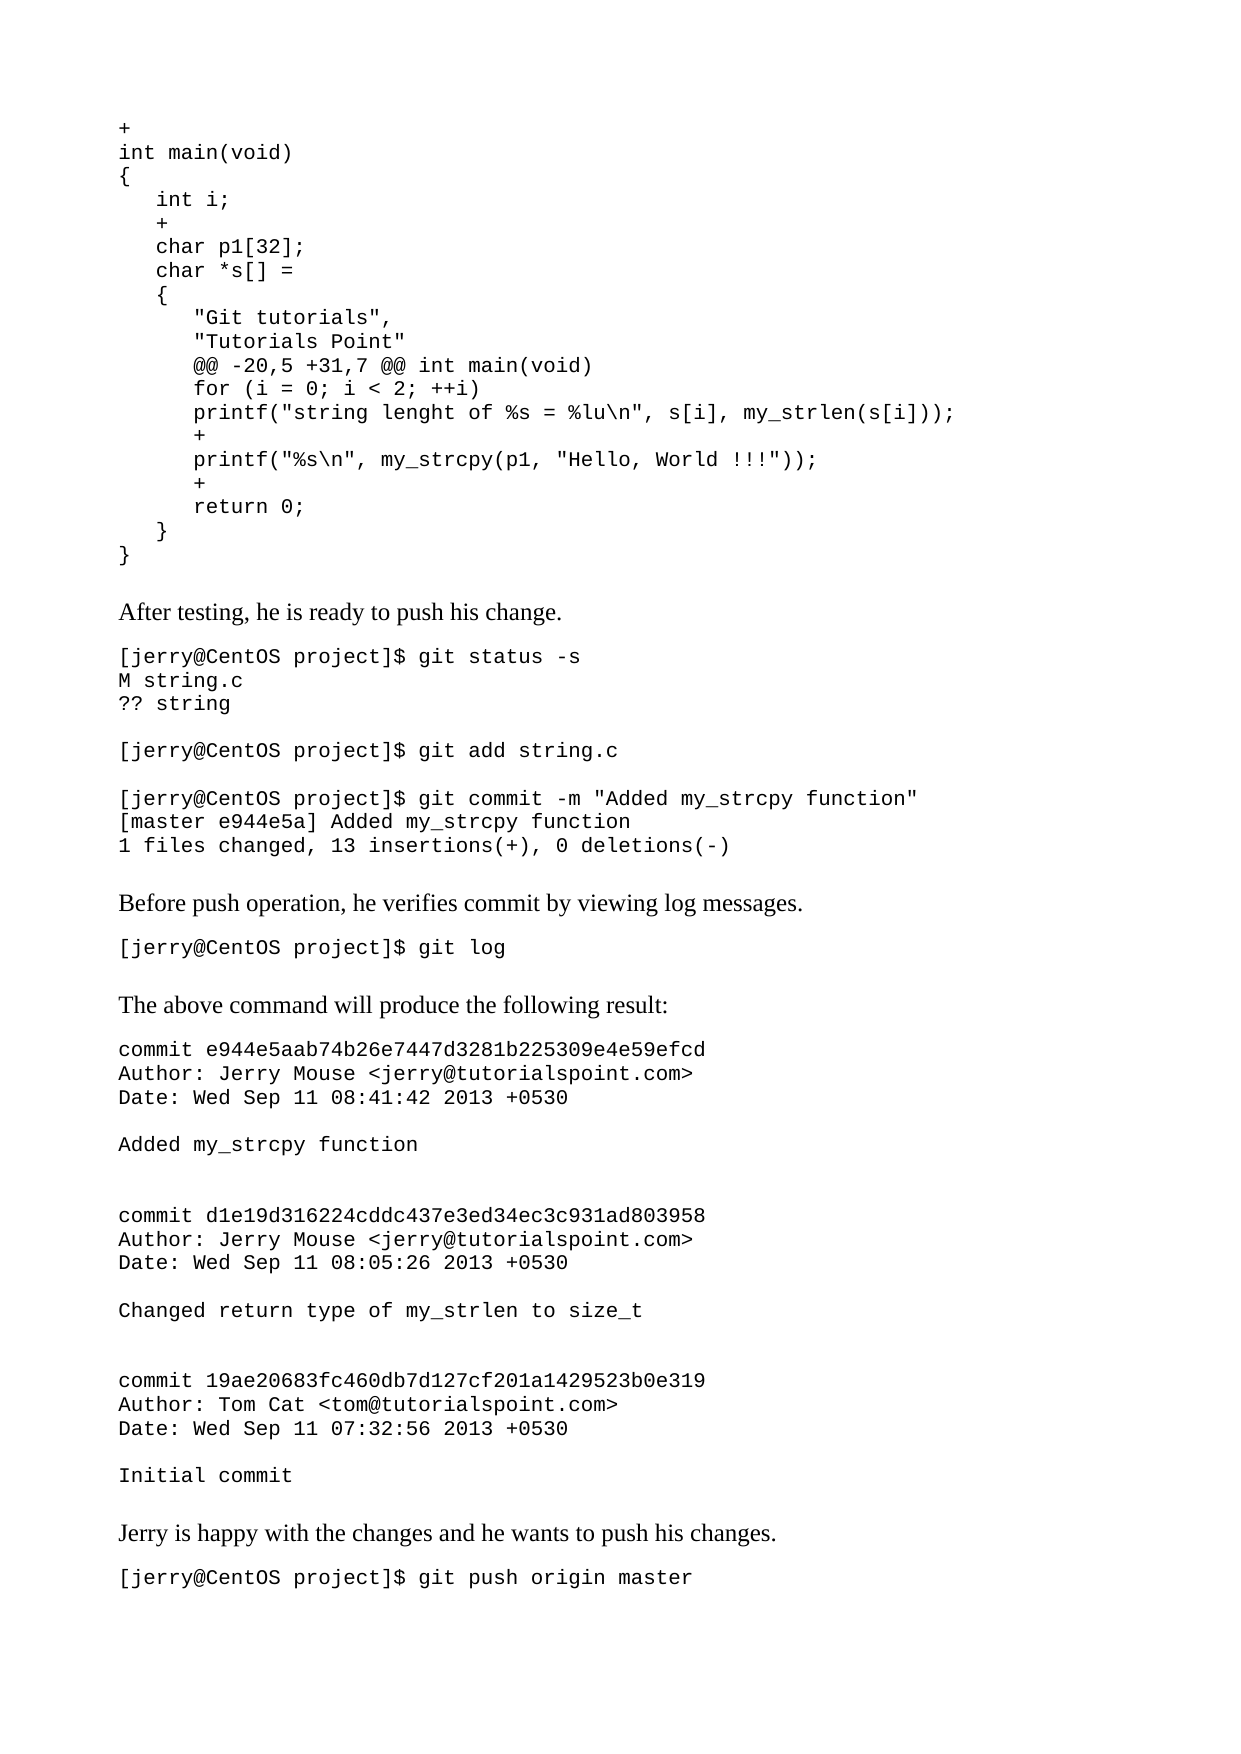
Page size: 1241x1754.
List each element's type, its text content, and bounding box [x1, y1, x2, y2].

text + [118, 426, 1122, 449]
text Added my_strcpy function [118, 1134, 1122, 1158]
text "Tutorials Point" [118, 331, 1122, 354]
text [jerry@CentOS project]$ git commit -m "Added my_strcpy function" [118, 788, 1122, 811]
text The above command will produce the following result: [118, 990, 1122, 1019]
text + [118, 118, 1122, 142]
text Jerry is happy with the changes and he wants to push his changes. [118, 1518, 1122, 1547]
text Changed return type of my_strlen to size_t [118, 1299, 1122, 1323]
text [master e944e5a] Added my_strcpy function [118, 811, 1122, 835]
text [jerry@CentOS project]$ git push origin master [118, 1567, 1122, 1591]
text [jerry@CentOS project]$ git status -s [118, 646, 1122, 669]
text Date: Wed Sep 11 08:05:26 2013 +0530 [118, 1252, 1122, 1276]
text After testing, he is ready to push his change. [118, 597, 1122, 626]
text Author: Jerry Mouse <jerry@tutorialspoint.com> [118, 1063, 1122, 1087]
text commit 19ae20683fc460db7d127cf201a1429523b0e319 [118, 1371, 1122, 1394]
text { [118, 165, 1122, 189]
text int main(void) [118, 142, 1122, 165]
text Initial commit [118, 1465, 1122, 1489]
text char p1[32]; [118, 236, 1122, 260]
text Before push operation, he verifies commit by viewing log messages. [118, 888, 1122, 917]
text 1 files changed, 13 insertions(+), 0 deletions(-) [118, 835, 1122, 859]
text "Git tutorials", [118, 307, 1122, 331]
text @@ -20,5 +31,7 @@ int main(void) [118, 354, 1122, 378]
text } [118, 544, 1122, 567]
text char *s[] = [118, 260, 1122, 284]
text Author: Jerry Mouse <jerry@tutorialspoint.com> [118, 1229, 1122, 1252]
text commit e944e5aab74b26e7447d3281b225309e4e59efcd [118, 1039, 1122, 1063]
text M string.c [118, 669, 1122, 693]
text ?? string [118, 693, 1122, 717]
text [jerry@CentOS project]$ git log [118, 937, 1122, 961]
text { [118, 284, 1122, 307]
text Date: Wed Sep 11 08:41:42 2013 +0530 [118, 1087, 1122, 1110]
text + [118, 473, 1122, 496]
text + [118, 213, 1122, 236]
text for (i = 0; i < 2; ++i) [118, 378, 1122, 402]
text Author: Tom Cat <tom@tutorialspoint.com> [118, 1394, 1122, 1418]
text commit d1e19d316224cddc437e3ed34ec3c931ad803958 [118, 1205, 1122, 1229]
text Date: Wed Sep 11 07:32:56 2013 +0530 [118, 1418, 1122, 1441]
text int i; [118, 189, 1122, 213]
text [jerry@CentOS project]$ git add string.c [118, 741, 1122, 764]
text printf("%s\n", my_strcpy(p1, "Hello, World !!!")); [118, 449, 1122, 473]
text return 0; [118, 496, 1122, 520]
text } [118, 520, 1122, 544]
text printf("string lenght of %s = %lu\n", s[i], my_strlen(s[i])); [118, 402, 1122, 426]
